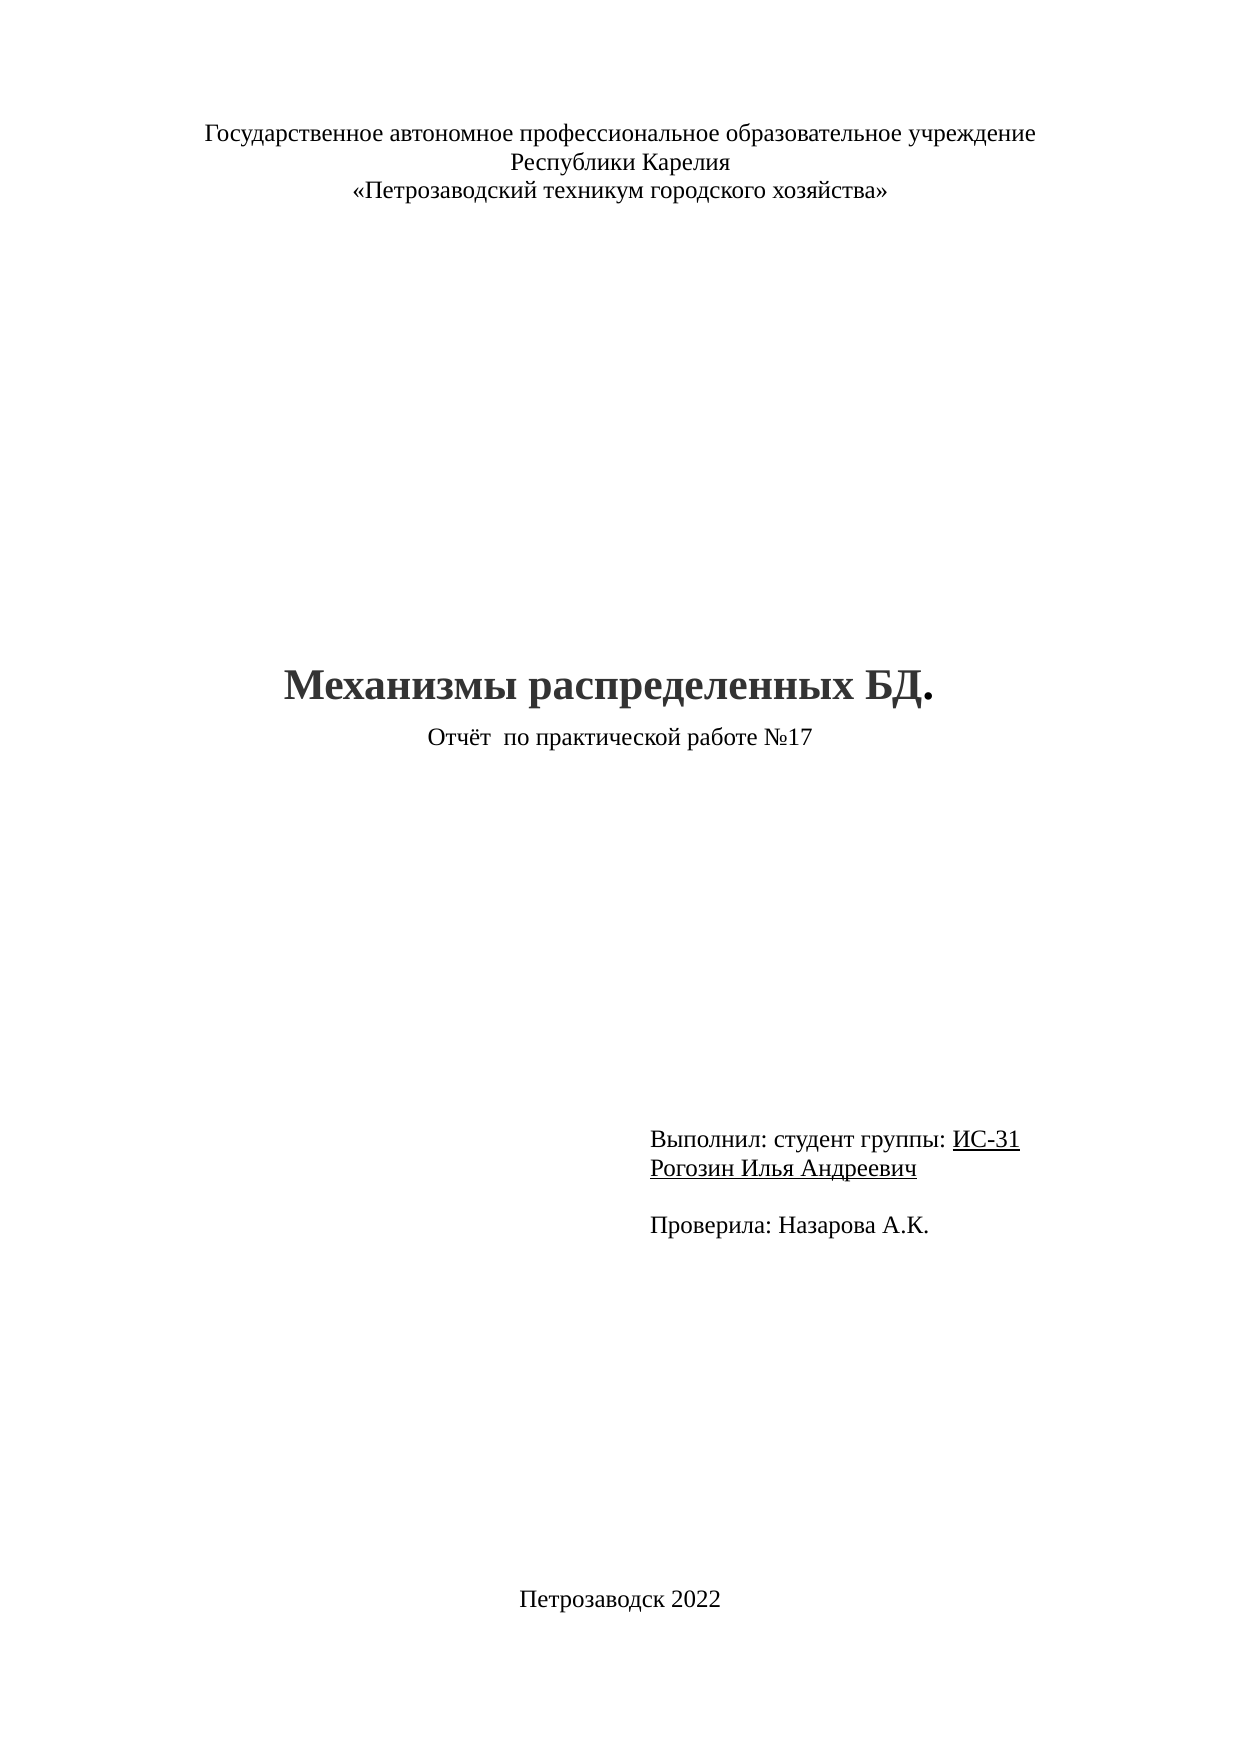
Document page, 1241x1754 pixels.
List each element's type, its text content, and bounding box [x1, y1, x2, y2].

subtitle Механизмы распределенных БД. [118, 656, 1122, 709]
text Отчёт по практической работе №17 [118, 722, 1122, 750]
text Республики Карелия [118, 147, 1122, 176]
text Выполнил: студент группы: ИС-31 [650, 1124, 1122, 1153]
text «Петрозаводский техникум городского хозяйства» [118, 176, 1122, 204]
text Петрозаводск 2022 [118, 1584, 1122, 1613]
text Рогозин Илья Андреевич [650, 1153, 1122, 1182]
text Государственное автономное профессиональное образовательное учреждение [118, 118, 1122, 147]
text Проверила: Назарова А.К. [650, 1210, 1122, 1239]
